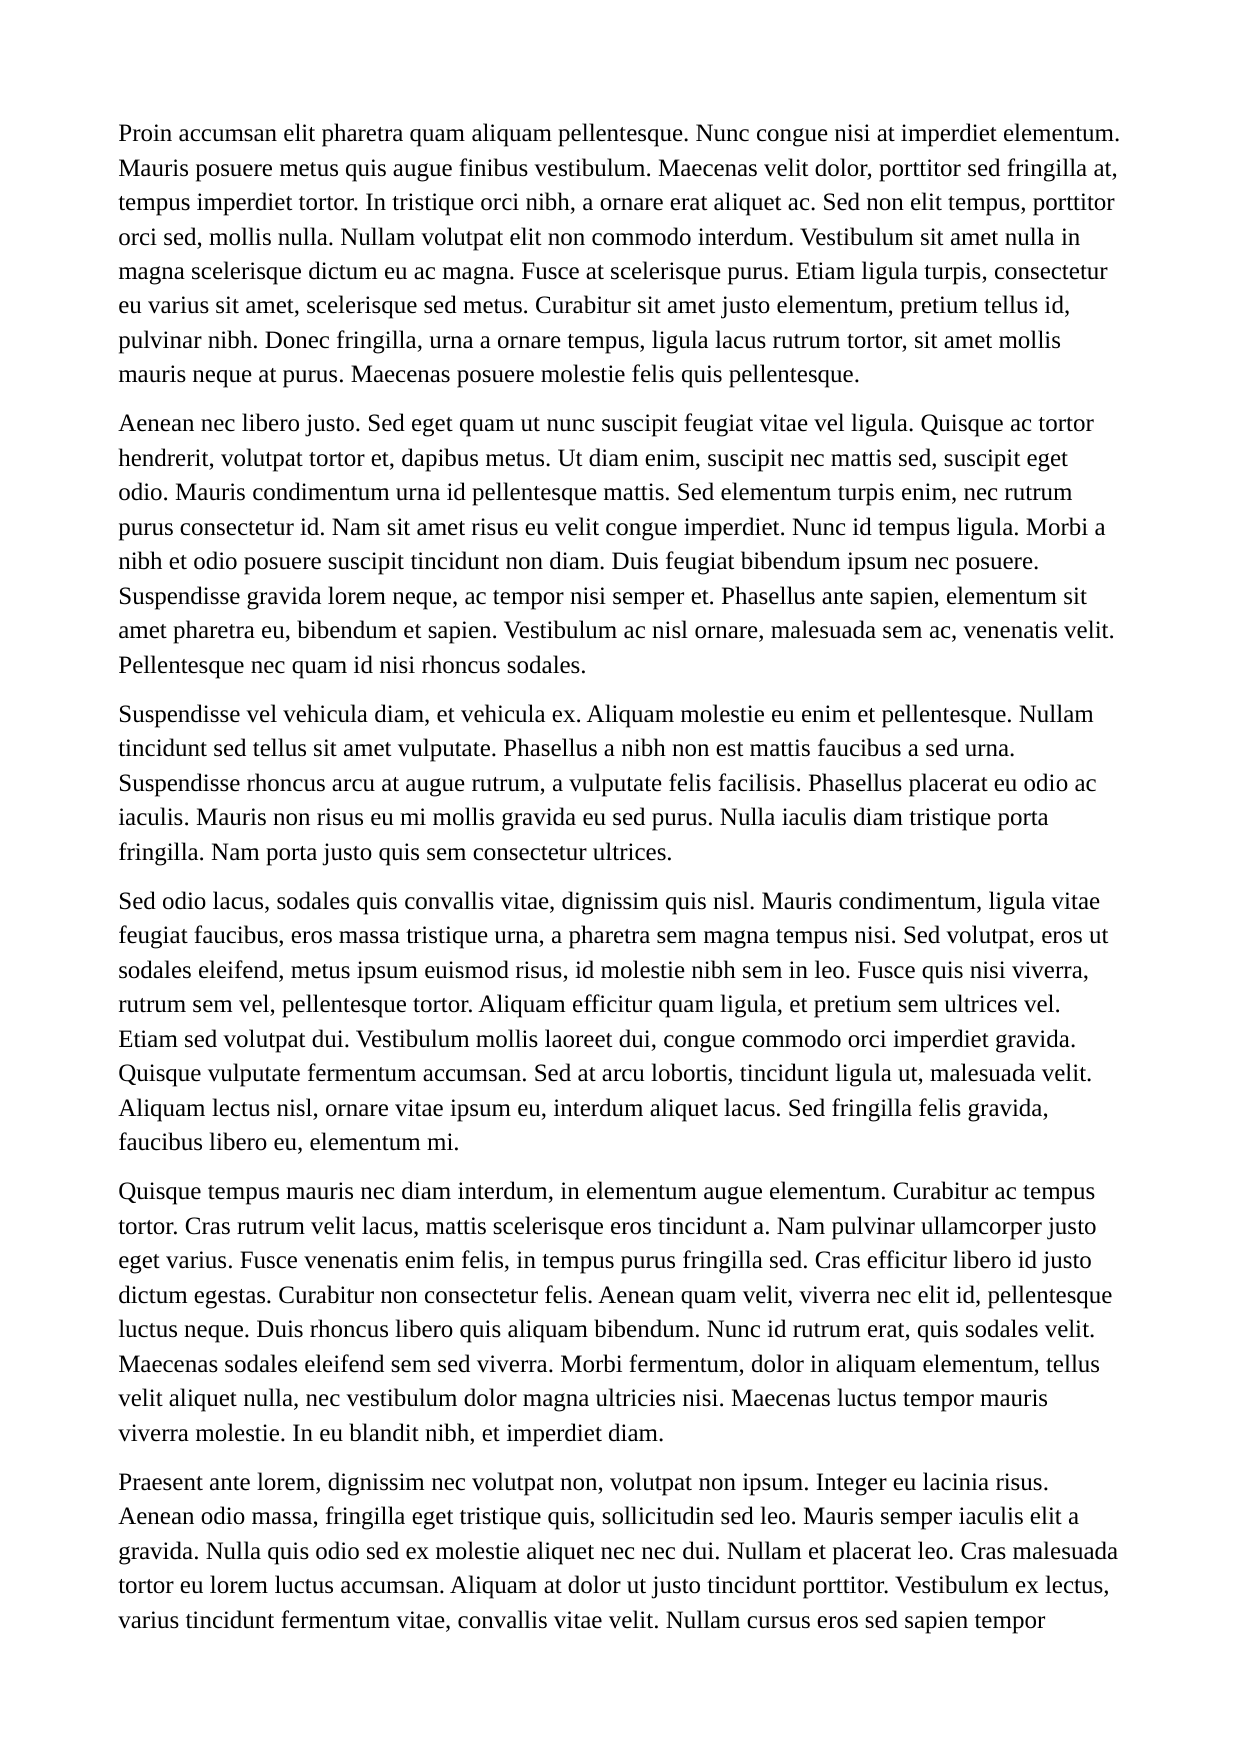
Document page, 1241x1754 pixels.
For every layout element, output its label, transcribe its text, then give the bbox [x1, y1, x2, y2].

text Suspendisse vel vehicula diam, et vehicula ex. Aliquam molestie eu enim et pellentesque. Nullam tincidunt sed tellus sit amet vulputate. Phasellus a nibh non est mattis faucibus a sed urna. Suspendisse rhoncus arcu at augue rutrum, a vulputate felis facilisis. Phasellus placerat eu odio ac iaculis. Mauris non risus eu mi mollis gravida eu sed purus. Nulla iaculis diam tristique porta fringilla. Nam porta justo quis sem consectetur ultrices. [118, 699, 1122, 866]
text Quisque tempus mauris nec diam interdum, in elementum augue elementum. Curabitur ac tempus tortor. Cras rutrum velit lacus, mattis scelerisque eros tincidunt a. Nam pulvinar ullamcorper justo eget varius. Fusce venenatis enim felis, in tempus purus fringilla sed. Cras efficitur libero id justo dictum egestas. Curabitur non consectetur felis. Aenean quam velit, viverra nec elit id, pellentesque luctus neque. Duis rhoncus libero quis aliquam bibendum. Nunc id rutrum erat, quis sodales velit. Maecenas sodales eleifend sem sed viverra. Morbi fermentum, dolor in aliquam elementum, tellus velit aliquet nulla, nec vestibulum dolor magna ultricies nisi. Maecenas luctus tempor mauris viverra molestie. In eu blandit nibh, et imperdiet diam. [118, 1176, 1122, 1446]
text Proin accumsan elit pharetra quam aliquam pellentesque. Nunc congue nisi at imperdiet elementum. Mauris posuere metus quis augue finibus vestibulum. Maecenas velit dolor, porttitor sed fringilla at, tempus imperdiet tortor. In tristique orci nibh, a ornare erat aliquet ac. Sed non elit tempus, porttitor orci sed, mollis nulla. Nullam volutpat elit non commodo interdum. Vestibulum sit amet nulla in magna scelerisque dictum eu ac magna. Fusce at scelerisque purus. Etiam ligula turpis, consectetur eu varius sit amet, scelerisque sed metus. Curabitur sit amet justo elementum, pretium tellus id, pulvinar nibh. Donec fringilla, urna a ornare tempus, ligula lacus rutrum tortor, sit amet mollis mauris neque at purus. Maecenas posuere molestie felis quis pellentesque. [118, 118, 1122, 388]
text Praesent ante lorem, dignissim nec volutpat non, volutpat non ipsum. Integer eu lacinia risus. Aenean odio massa, fringilla eget tristique quis, sollicitudin sed leo. Mauris semper iaculis elit a gravida. Nulla quis odio sed ex molestie aliquet nec nec dui. Nullam et placerat leo. Cras malesuada tortor eu lorem luctus accumsan. Aliquam at dolor ut justo tincidunt porttitor. Vestibulum ex lectus, varius tincidunt fermentum vitae, convallis vitae velit. Nullam cursus eros sed sapien tempor [118, 1467, 1122, 1633]
text Aenean nec libero justo. Sed eget quam ut nunc suscipit feugiat vitae vel ligula. Quisque ac tortor hendrerit, volutpat tortor et, dapibus metus. Ut diam enim, suscipit nec mattis sed, suscipit eget odio. Mauris condimentum urna id pellentesque mattis. Sed elementum turpis enim, nec rutrum purus consectetur id. Nam sit amet risus eu velit congue imperdiet. Nunc id tempus ligula. Morbi a nibh et odio posuere suscipit tincidunt non diam. Duis feugiat bibendum ipsum nec posuere. Suspendisse gravida lorem neque, ac tempor nisi semper et. Phasellus ante sapien, elementum sit amet pharetra eu, bibendum et sapien. Vestibulum ac nisl ornare, malesuada sem ac, venenatis velit. Pellentesque nec quam id nisi rhoncus sodales. [118, 408, 1122, 679]
text Sed odio lacus, sodales quis convallis vitae, dignissim quis nisl. Mauris condimentum, ligula vitae feugiat faucibus, eros massa tristique urna, a pharetra sem magna tempus nisi. Sed volutpat, eros ut sodales eleifend, metus ipsum euismod risus, id molestie nibh sem in leo. Fusce quis nisi viverra, rutrum sem vel, pellentesque tortor. Aliquam efficitur quam ligula, et pretium sem ultrices vel. Etiam sed volutpat dui. Vestibulum mollis laoreet dui, congue commodo orci imperdiet gravida. Quisque vulputate fermentum accumsan. Sed at arcu lobortis, tincidunt ligula ut, malesuada velit. Aliquam lectus nisl, ornare vitae ipsum eu, interdum aliquet lacus. Sed fringilla felis gravida, faucibus libero eu, elementum mi. [118, 886, 1122, 1156]
